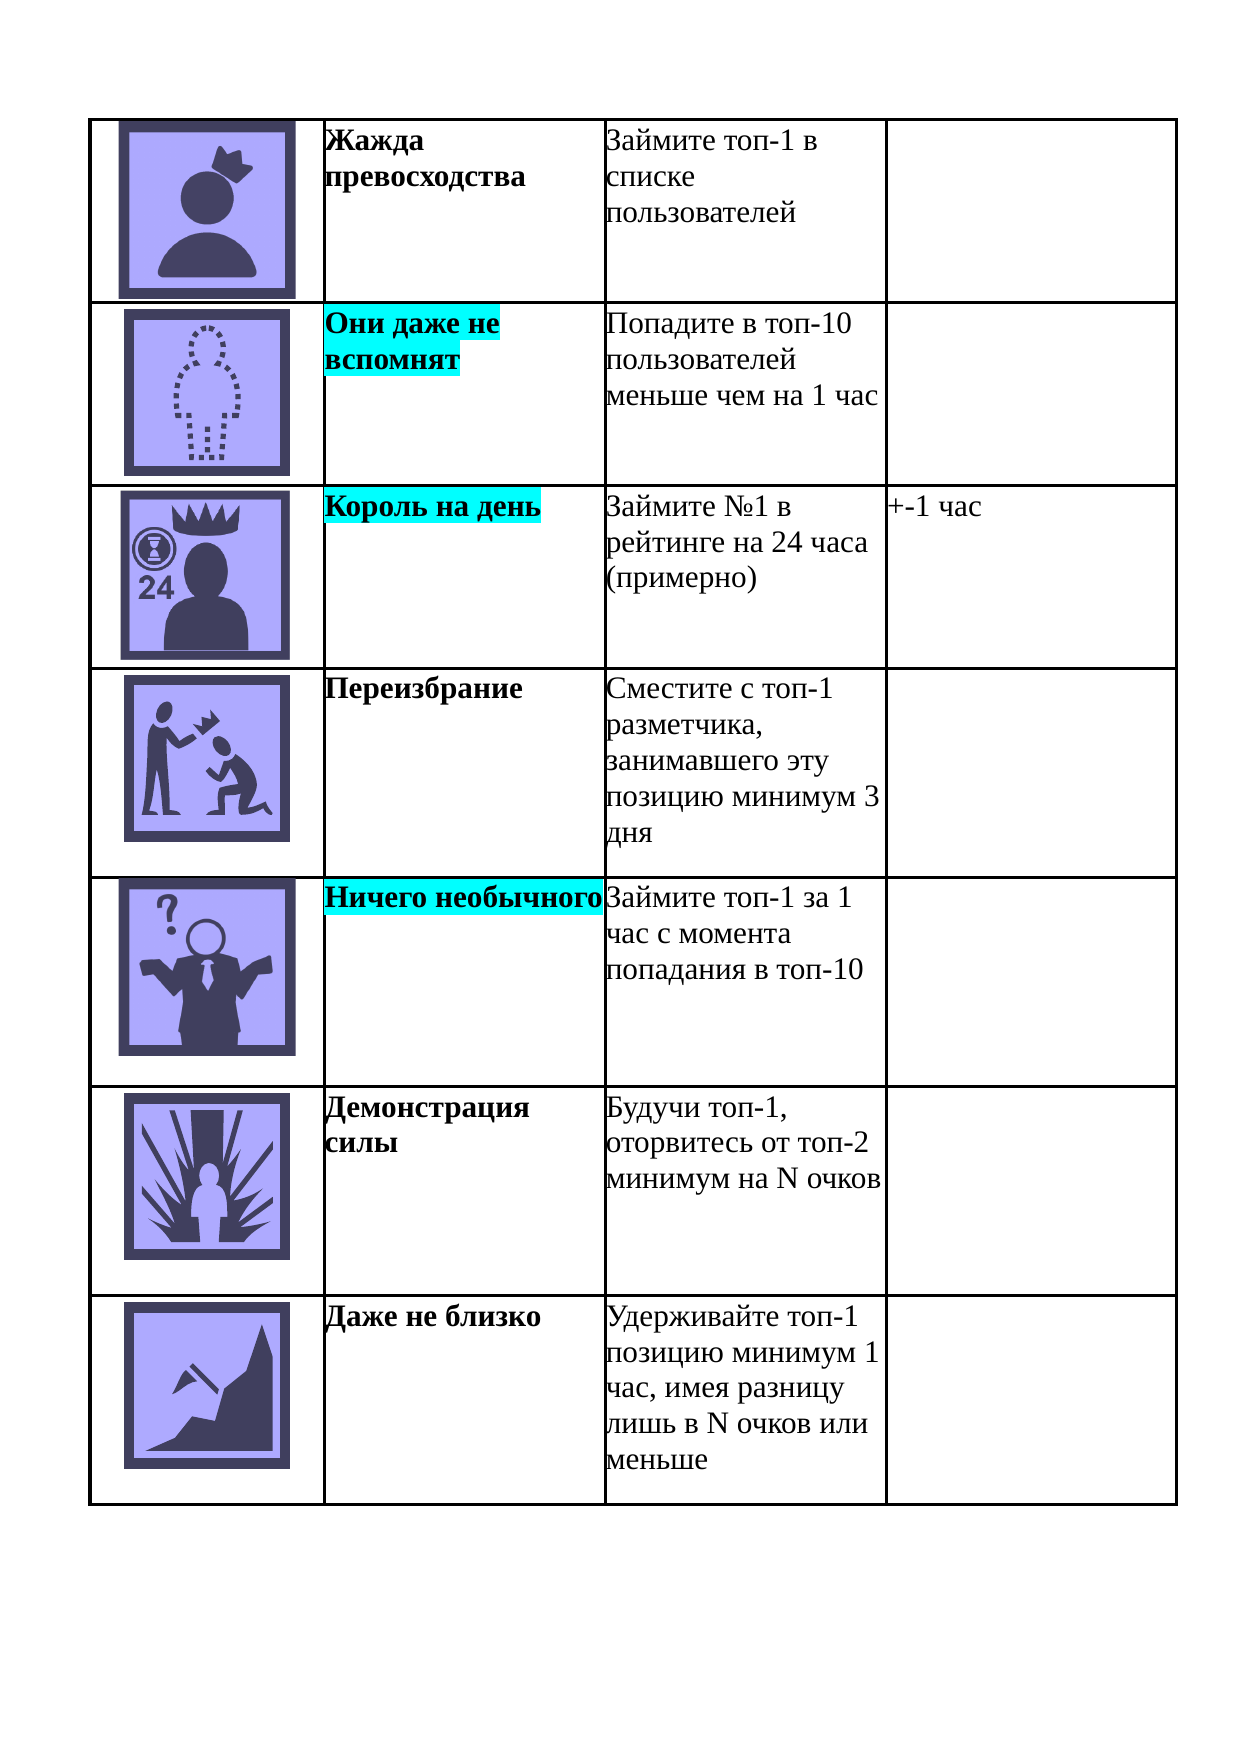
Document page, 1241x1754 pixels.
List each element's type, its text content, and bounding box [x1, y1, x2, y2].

table_cell Удерживайте топ-1 позицию минимум 1 час, имея разницу лишь в N очков или меньше [607, 1297, 885, 1503]
table_cell Даже не близко [326, 1297, 604, 1503]
table_cell [92, 304, 323, 484]
table_cell Займите топ-1 в списке пользователей [607, 121, 885, 301]
table_cell [92, 879, 323, 1085]
table_cell Они даже не вспомнят [326, 304, 604, 484]
table_cell [888, 879, 1175, 1085]
table_cell [92, 1088, 323, 1294]
table_cell [92, 670, 323, 876]
table_cell Король на день [326, 487, 604, 667]
table_cell Жажда превосходства [326, 121, 604, 301]
table_cell Будучи топ-1, оторвитесь от топ-2 минимум на N очков [607, 1088, 885, 1294]
table_cell Займите топ-1 за 1 час с момента попадания в топ-10 [607, 879, 885, 1085]
table_cell [92, 1297, 323, 1503]
picture [118, 121, 296, 299]
table_cell Ничего необычного [326, 879, 604, 1085]
table_cell [888, 1297, 1175, 1503]
table_cell [888, 1088, 1175, 1294]
table_cell +-1 час [888, 487, 1175, 667]
picture [118, 878, 296, 1056]
table_cell Переизбрание [326, 670, 604, 876]
table_cell [92, 121, 323, 301]
table_cell Займите №1 в рейтинге на 24 часа (примерно) [607, 487, 885, 667]
table_cell [888, 670, 1175, 876]
table_cell Демонстрация силы [326, 1088, 604, 1294]
table_cell Попадите в топ-10 пользователей меньше чем на 1 час [607, 304, 885, 484]
table_cell [888, 121, 1175, 301]
table_cell [92, 487, 323, 667]
table_cell [888, 304, 1175, 484]
table_cell Сместите с топ-1 разметчика, занимавшего эту позицию минимум 3 дня [607, 670, 885, 876]
